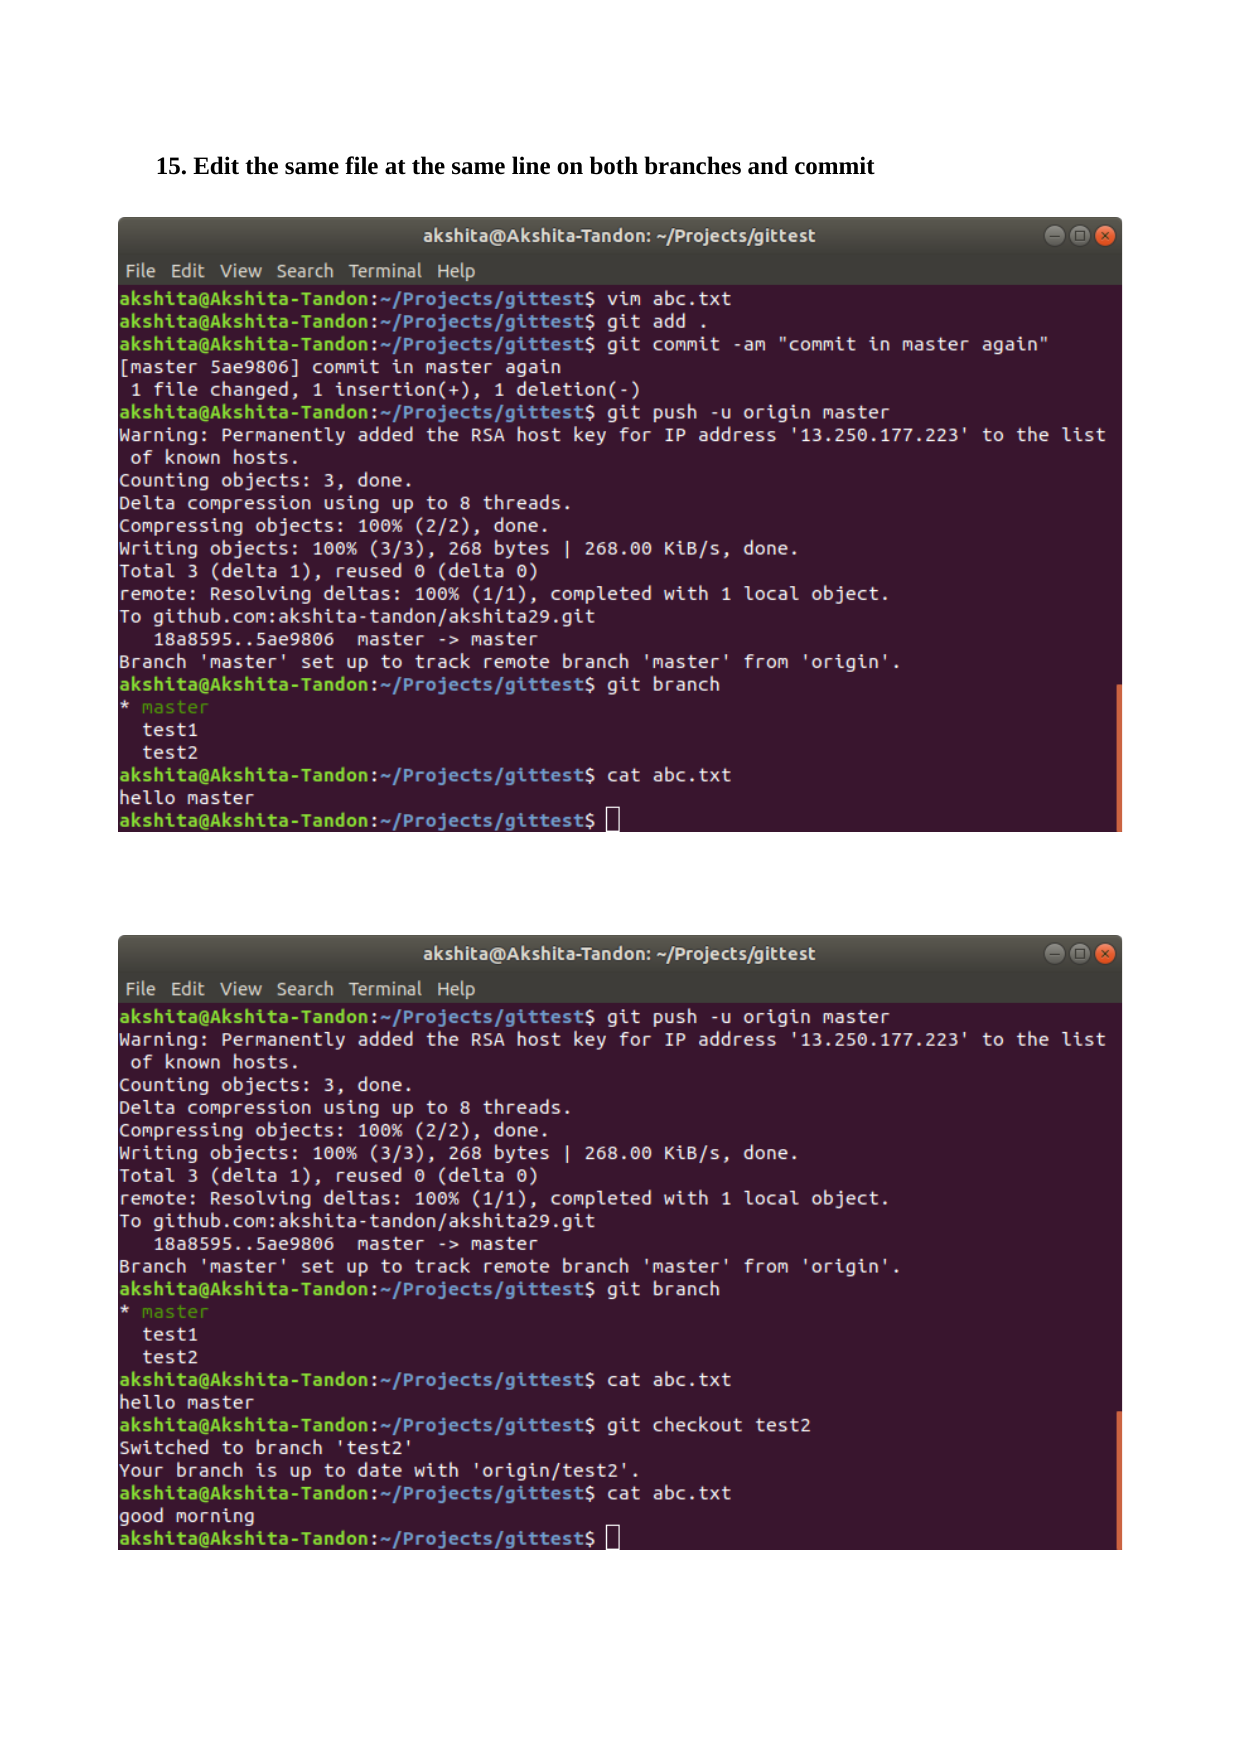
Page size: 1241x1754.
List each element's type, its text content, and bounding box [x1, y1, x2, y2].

picture [118, 217, 1123, 832]
list Edit the same file at the same line on both branches and commit [156, 151, 1122, 180]
picture [118, 935, 1123, 1550]
